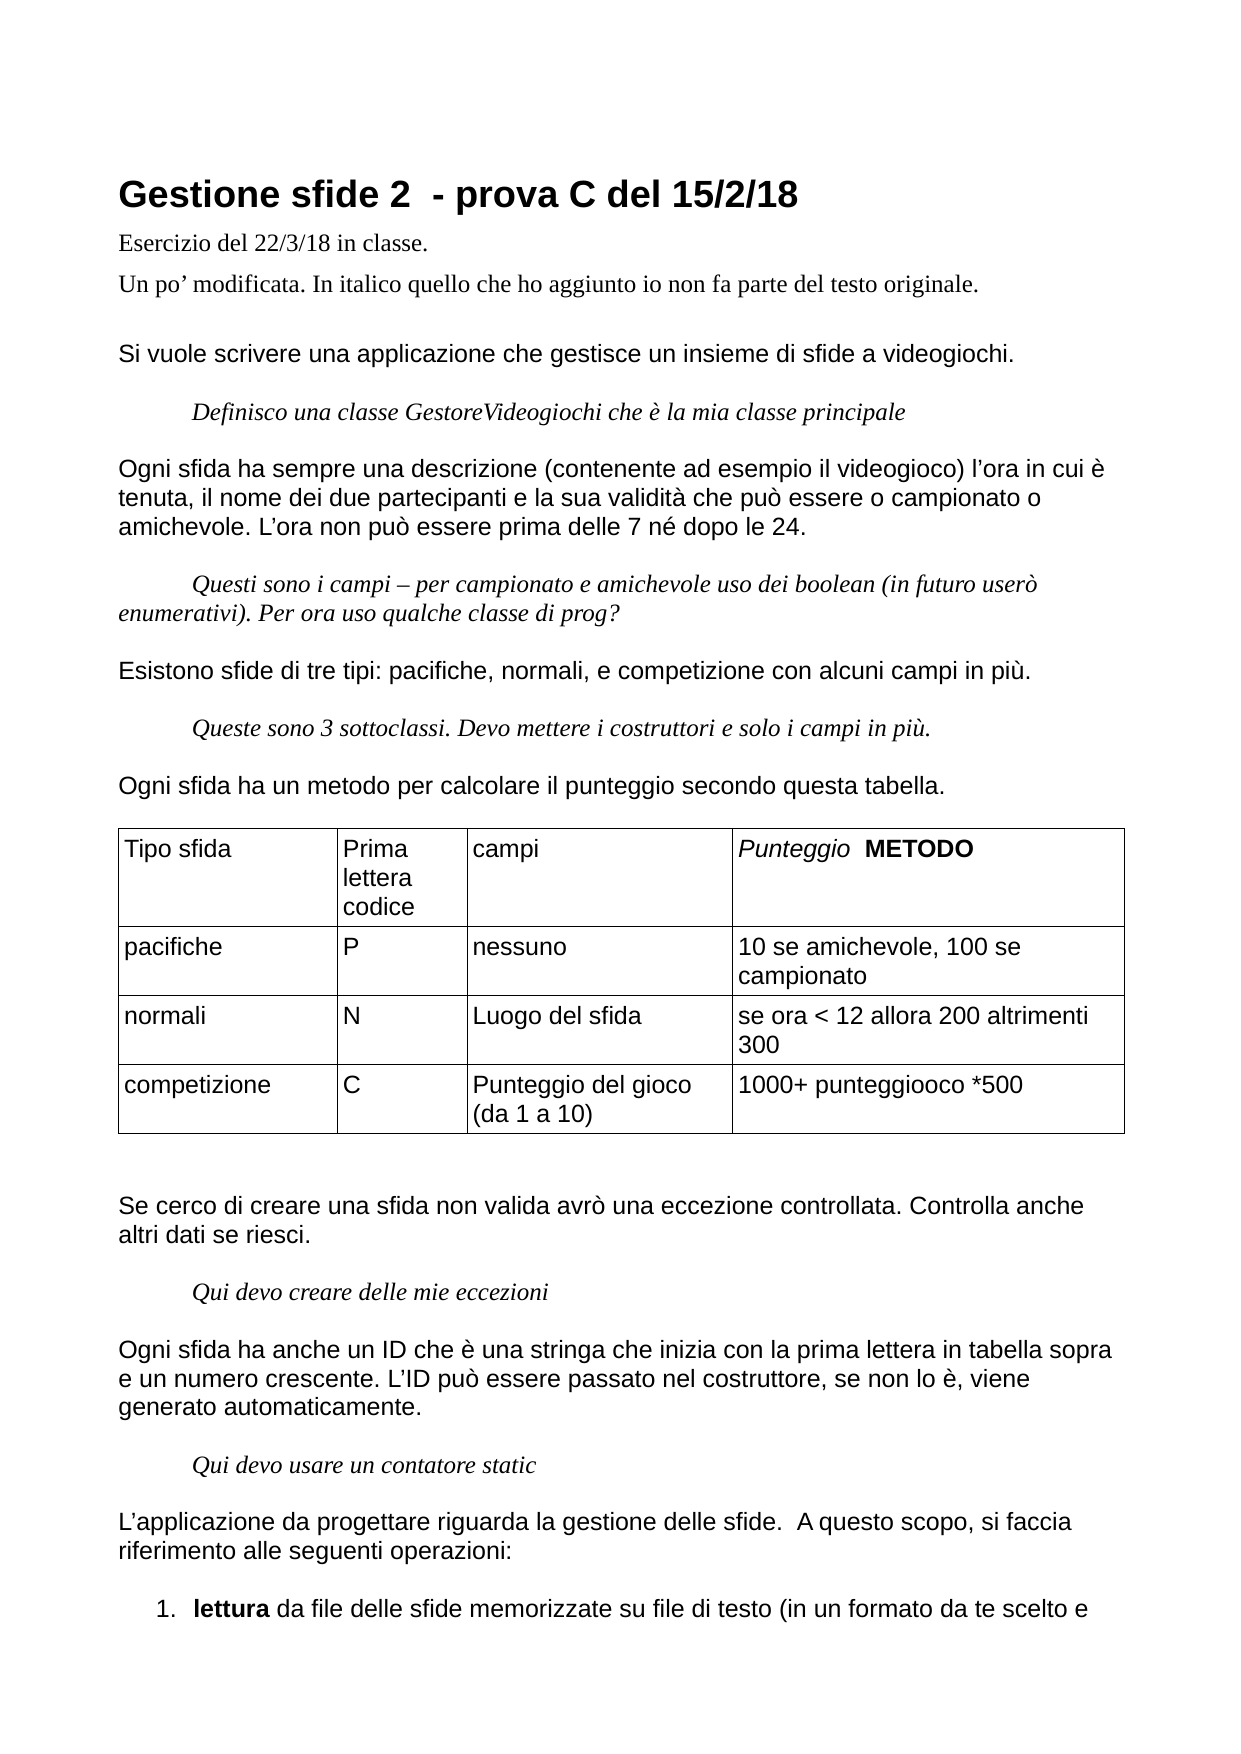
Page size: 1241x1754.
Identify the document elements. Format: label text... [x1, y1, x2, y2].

table_cell se ora < 12 allora 200 altrimenti 300 [733, 996, 1124, 1064]
table_cell normali [119, 996, 337, 1064]
text Esercizio del 22/3/18 in classe. [118, 228, 1122, 257]
text Qui devo creare delle mie eccezioni [118, 1277, 1122, 1306]
table_cell C [338, 1065, 467, 1133]
list lettura da file delle sfide memorizzate su file di testo (in un formato da te scelto e [156, 1594, 1122, 1622]
table_cell P [338, 927, 467, 995]
text Esistono sfide di tre tipi: pacifiche, normali, e competizione con alcuni campi in più. [118, 656, 1122, 684]
table_header Prima lettera codice [338, 829, 467, 926]
text Queste sono 3 sottoclassi. Devo mettere i costruttori e solo i campi in più. [118, 713, 1122, 742]
table_cell Luogo del sfida [468, 996, 732, 1064]
table_header campi [468, 829, 732, 926]
text Qui devo usare un contatore static [118, 1450, 1122, 1479]
text Ogni sfida ha anche un ID che è una stringa che inizia con la prima lettera in tabella sopra e un numero crescente. L’ID può essere passato nel costruttore, se non lo è, viene generato automaticamente. [118, 1335, 1122, 1421]
table_cell pacifiche [119, 927, 337, 995]
table_cell competizione [119, 1065, 337, 1133]
text Questi sono i campi – per campionato e amichevole uso dei boolean (in futuro userò enumerativi). Per ora uso qualche classe di prog? [118, 569, 1122, 627]
text Ogni sfida ha sempre una descrizione (contenente ad esempio il videogioco) l’ora in cui è tenuta, il nome dei due partecipanti e la sua validità che può essere o campionato o amichevole. L’ora non può essere prima delle 7 né dopo le 24. [118, 454, 1122, 541]
text Definisco una classe GestoreVideogiochi che è la mia classe principale [118, 397, 1122, 426]
text Ogni sfida ha un metodo per calcolare il punteggio secondo questa tabella. [118, 771, 1122, 799]
table_cell N [338, 996, 467, 1064]
text Se cerco di creare una sfida non valida avrò una eccezione controllata. Controlla anche altri dati se riesci. [118, 1191, 1122, 1248]
table_cell Punteggio del gioco (da 1 a 10) [468, 1065, 732, 1133]
table_cell 10 se amichevole, 100 se campionato [733, 927, 1124, 995]
table_cell nessuno [468, 927, 732, 995]
subtitle Gestione sfide 2 - prova C del 15/2/18 [118, 172, 1122, 216]
table_header Tipo sfida [119, 829, 337, 926]
text Si vuole scrivere una applicazione che gestisce un insieme di sfide a videogiochi. [118, 339, 1122, 368]
table_cell 1000+ punteggiooco *500 [733, 1065, 1124, 1133]
text L’applicazione da progettare riguarda la gestione delle sfide. A questo scopo, si faccia riferimento alle seguenti operazioni: [118, 1507, 1122, 1565]
text Un po’ modificata. In italico quello che ho aggiunto io non fa parte del testo originale. [118, 269, 1122, 298]
table_header Punteggio METODO [733, 829, 1124, 926]
